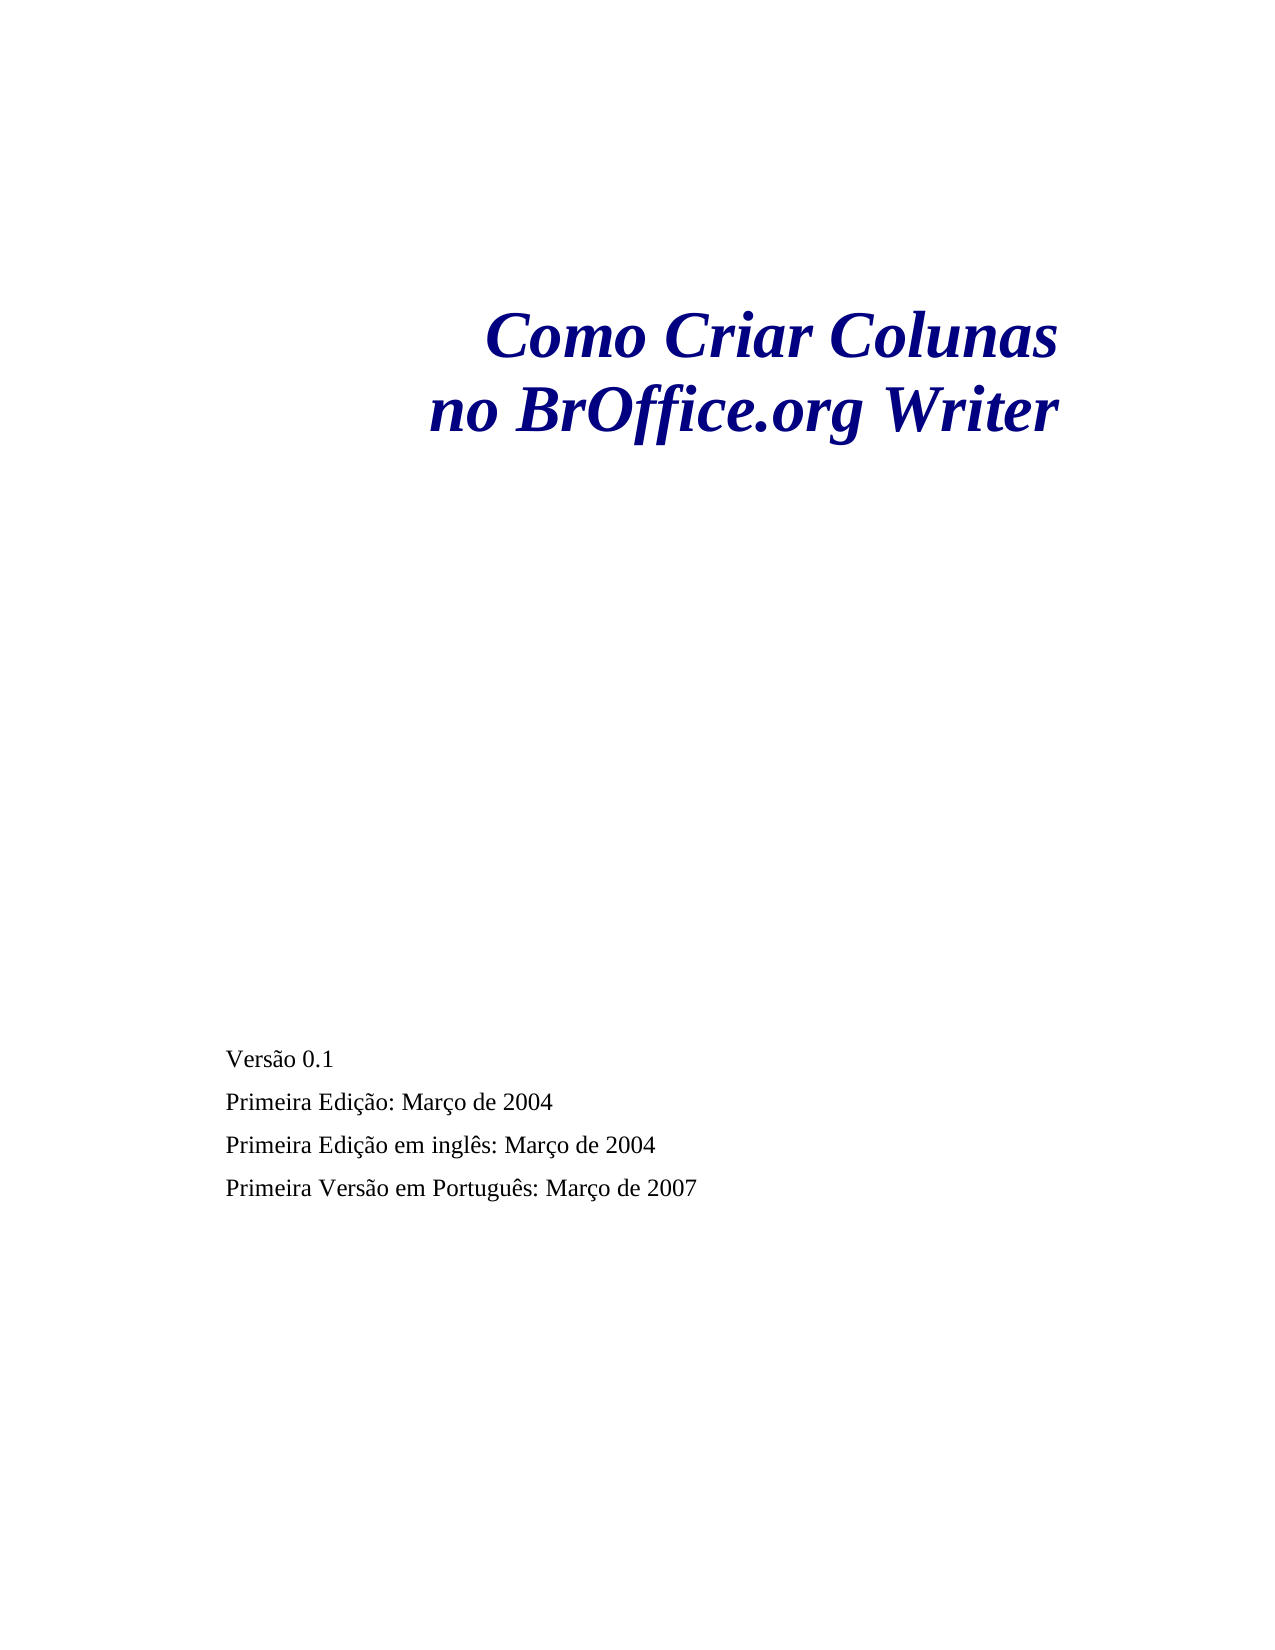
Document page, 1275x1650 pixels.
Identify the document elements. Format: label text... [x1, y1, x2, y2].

text Primeira Versão em Português: Março de 2007 [225, 1174, 1087, 1202]
text Primeira Edição em inglês: Março de 2004 [225, 1131, 1087, 1159]
text Versão 0.1 [225, 1045, 1087, 1073]
title Como Criar Colunas [187, 298, 1066, 372]
title no BrOffice.org Writer [187, 372, 1066, 446]
text Primeira Edição: Março de 2004 [225, 1088, 1087, 1116]
